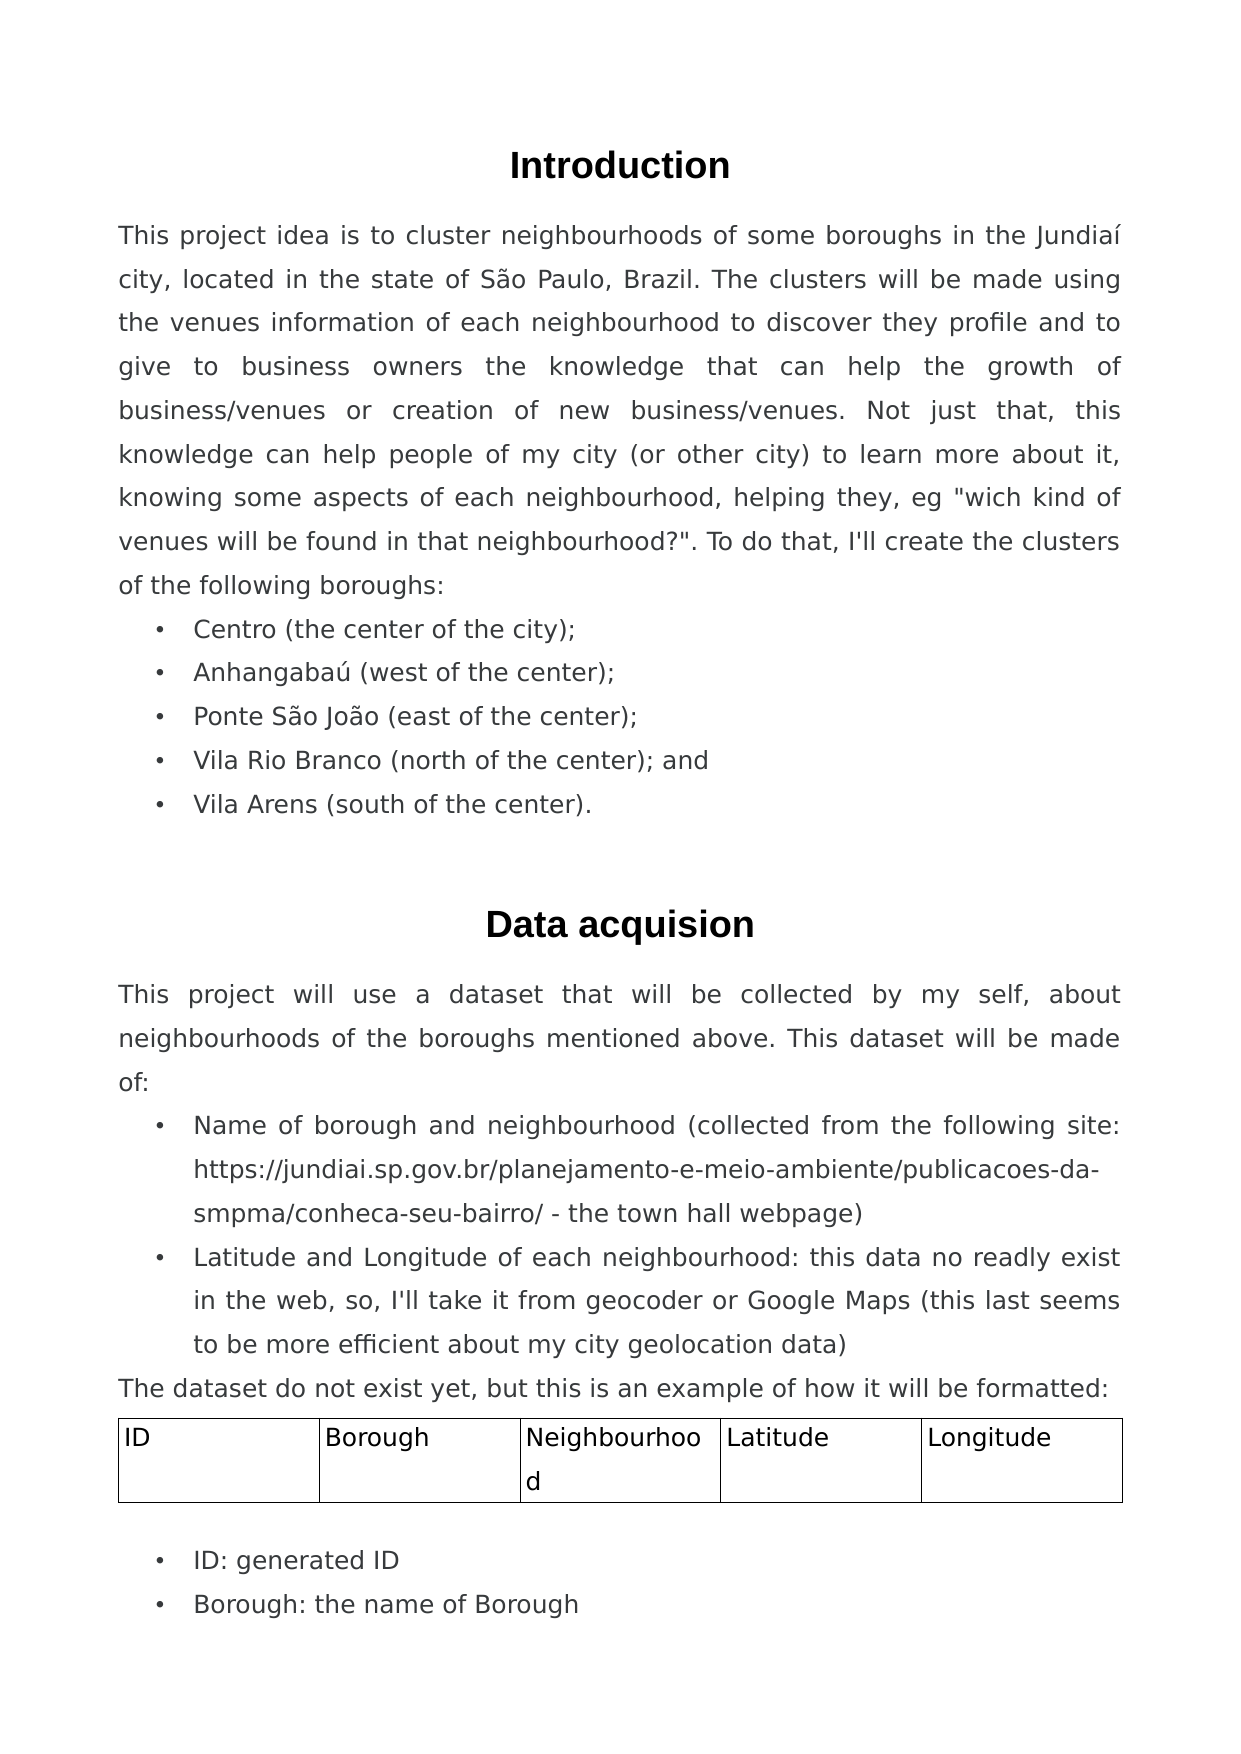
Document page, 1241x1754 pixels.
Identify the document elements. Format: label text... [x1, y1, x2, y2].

list Borough: the name of Borough [156, 1590, 1122, 1619]
list Vila Arens (south of the center). [156, 790, 1122, 819]
table_header ID [119, 1419, 319, 1502]
text This project will use a dataset that will be collected by my self, about neighbourhoods of the boroughs mentioned above. This dataset will be made of: [118, 980, 1122, 1097]
table_header Longitude [922, 1419, 1122, 1502]
list Anhangabaú (west of the center); [156, 658, 1122, 688]
list Centro (the center of the city); [156, 615, 1122, 644]
table_header Neighbourhood [521, 1419, 720, 1502]
list Name of borough and neighbourhood (collected from the following site: https://jundiai.sp.gov.br/planejamento-e-meio-ambiente/publicacoes-da-smpma/conheca-seu-bairro/ - the town hall webpage) [156, 1111, 1122, 1228]
list ID: generated ID [156, 1546, 1122, 1575]
table_header Latitude [721, 1419, 921, 1502]
text The dataset do not exist yet, but this is an example of how it will be formatted: [118, 1374, 1122, 1403]
list Latitude and Longitude of each neighbourhood: this data no readly exist in the web, so, I'll take it from geocoder or Google Maps (this last seems to be more efficient about my city geolocation data) [156, 1243, 1122, 1359]
subtitle Data acquision [118, 902, 1122, 946]
list Vila Rio Branco (north of the center); and [156, 746, 1122, 775]
table_header Borough [320, 1419, 520, 1502]
list Ponte São João (east of the center); [156, 702, 1122, 731]
text This project idea is to cluster neighbourhoods of some boroughs in the Jundiaí city, located in the state of São Paulo, Brazil. The clusters will be made using the venues information of each neighbourhood to discover they profile and to give to business owners the knowledge that can help the growth of business/venues or creation of new business/venues. Not just that, this knowledge can help people of my city (or other city) to learn more about it, knowing some aspects of each neighbourhood, helping they, eg "wich kind of venues will be found in that neighbourhood?". To do that, I'll create the clusters of the following boroughs: [118, 221, 1122, 600]
subtitle Introduction [118, 143, 1122, 187]
